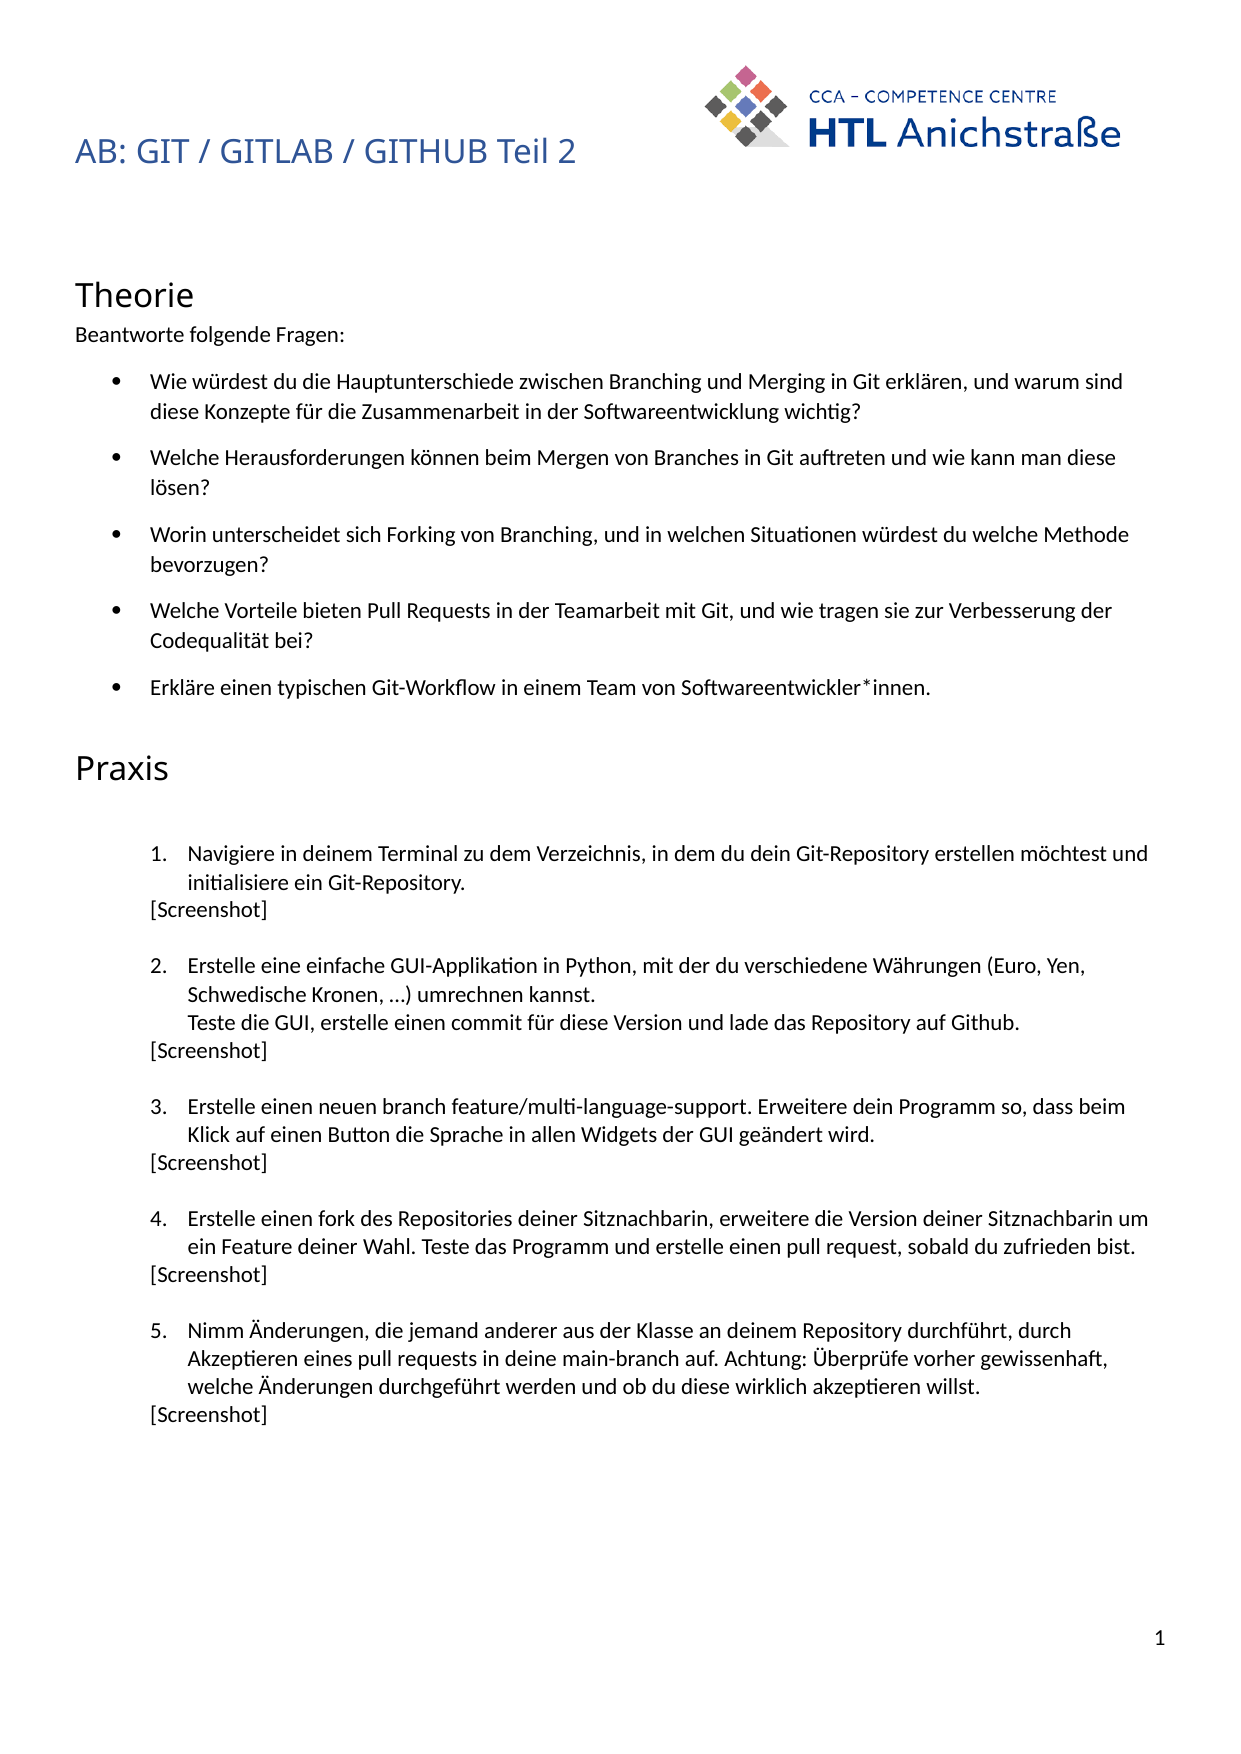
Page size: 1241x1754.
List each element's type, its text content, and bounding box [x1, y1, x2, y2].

list Nimm Änderungen, die jemand anderer aus der Klasse an deinem Repository durchführt, durch Akzeptieren eines pull requests in deine main-branch auf. Achtung: Überprüfe vorher gewissenhaft, welche Änderungen durchgeführt werden und ob du diese wirklich akzeptieren willst. [150, 1316, 1165, 1400]
list Worin unterscheidet sich Forking von Branching, und in welchen Situationen würdest du welche Methode bevorzugen? [112, 520, 1165, 578]
list Wie würdest du die Hauptunterschiede zwischen Branching und Merging in Git erklären, und warum sind diese Konzepte für die Zusammenarbeit in der Softwareentwicklung wichtig? [112, 367, 1165, 425]
subtitle AB: GIT / GITLAB / GITHUB Teil 2 [75, 128, 1165, 173]
list Erstelle einen neuen branch feature/multi-language-support. Erweitere dein Programm so, dass beim Klick auf einen Button die Sprache in allen Widgets der GUI geändert wird. [150, 1092, 1165, 1148]
list Erstelle eine einfache GUI-Applikation in Python, mit der du verschiedene Währungen (Euro, Yen, Schwedische Kronen, …) umrechnen kannst. Teste die GUI, erstelle einen commit für diese Version und lade das Repository auf Github. [150, 952, 1165, 1036]
subtitle Theorie [75, 272, 1165, 317]
list Erstelle einen fork des Repositories deiner Sitznachbarin, erweitere die Version deiner Sitznachbarin um ein Feature deiner Wahl. Teste das Programm und erstelle einen pull request, sobald du zufrieden bist. [150, 1204, 1165, 1260]
list [Screenshot] [112, 1036, 1165, 1064]
list Welche Herausforderungen können beim Mergen von Branches in Git auftreten und wie kann man diese lösen? [112, 443, 1165, 501]
list Erkläre einen typischen Git-Workflow in einem Team von Softwareentwickler*innen. [112, 673, 1165, 701]
subtitle Praxis [75, 744, 1165, 790]
list [Screenshot] [112, 1260, 1165, 1288]
list [Screenshot] [112, 1148, 1165, 1176]
list Navigiere in deinem Terminal zu dem Verzeichnis, in dem du dein Git-Repository erstellen möchtest und initialisiere ein Git-Repository. [150, 839, 1165, 896]
list Beantworte folgende Fragen: [75, 321, 1165, 348]
list Welche Vorteile bieten Pull Requests in der Teamarbeit mit Git, und wie tragen sie zur Verbesserung der Codequalität bei? [112, 596, 1165, 654]
list [Screenshot] [112, 896, 1165, 924]
list [Screenshot] [112, 1400, 1165, 1428]
picture [703, 65, 1121, 147]
